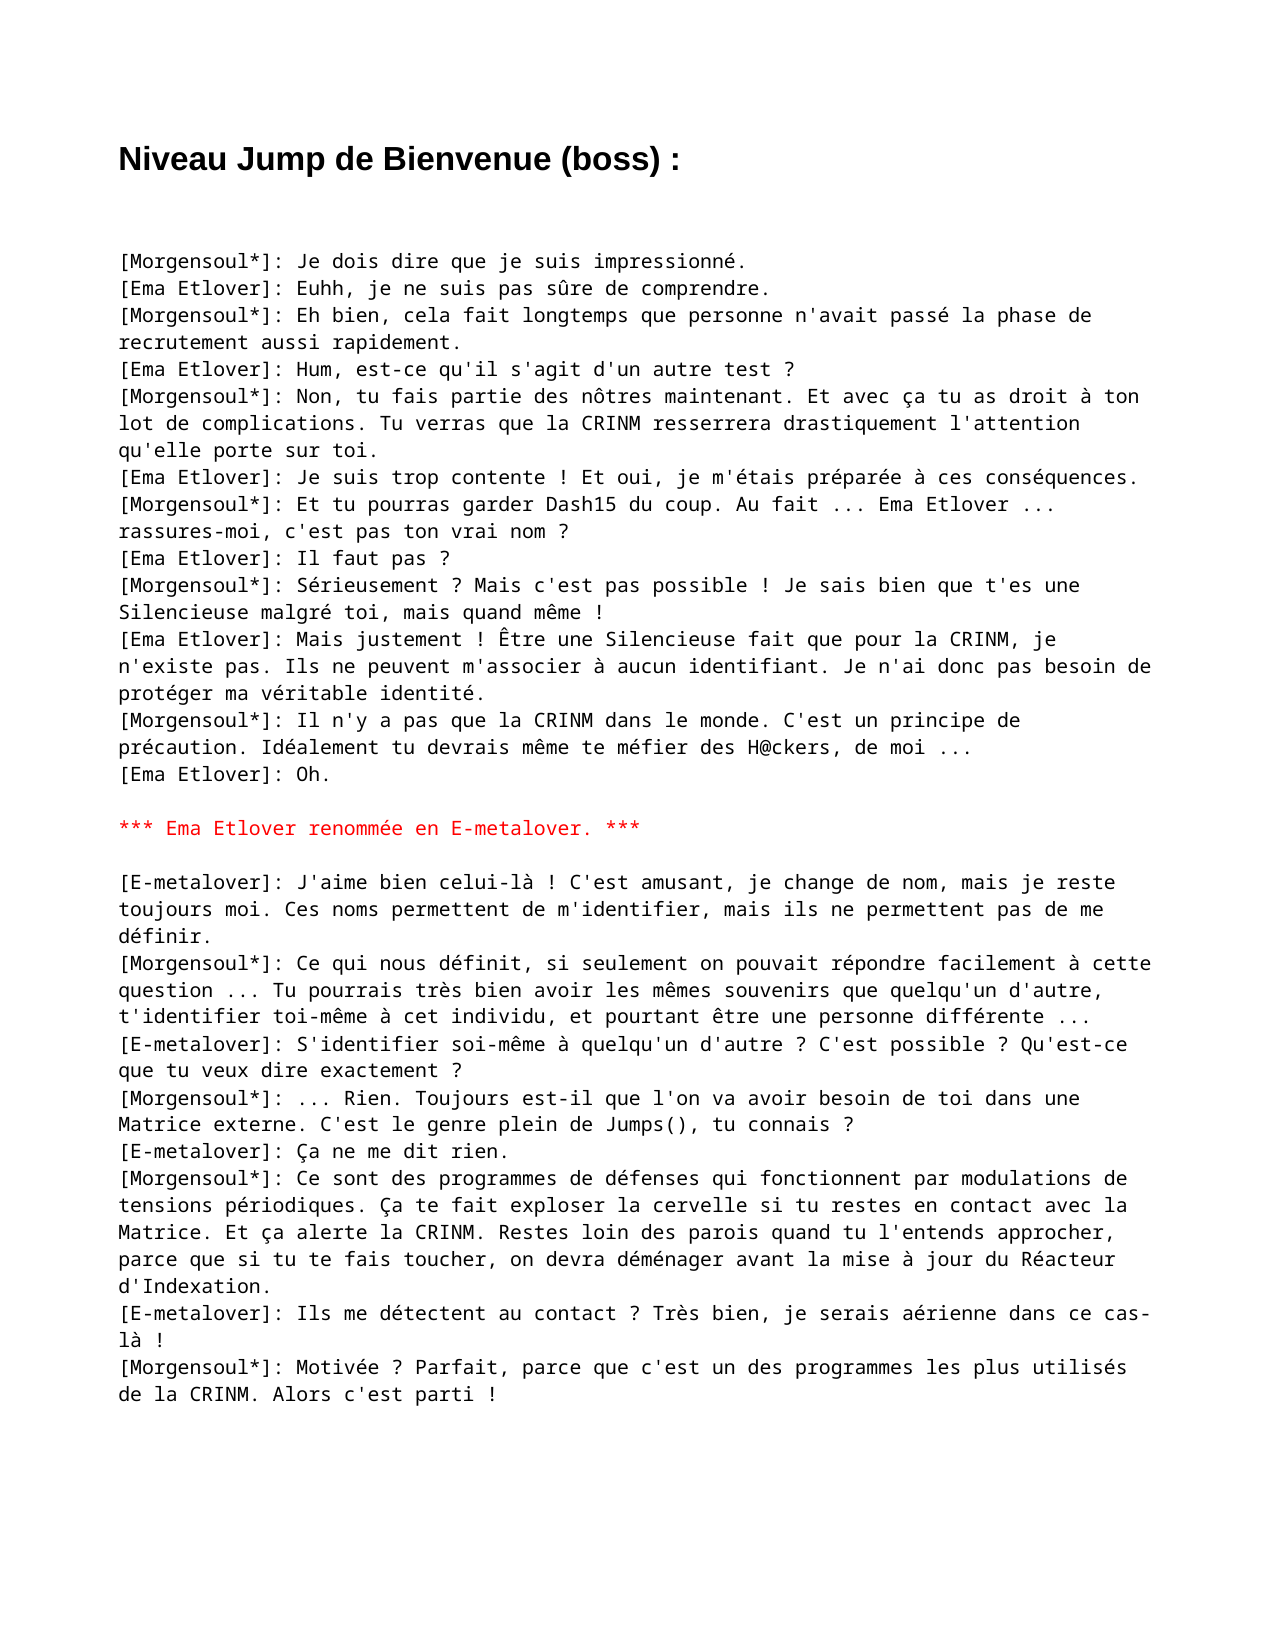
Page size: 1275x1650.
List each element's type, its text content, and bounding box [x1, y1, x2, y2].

text [Morgensoul*]: Ce sont des programmes de défenses qui fonctionnent par modulations de tensions périodiques. Ça te fait exploser la cervelle si tu restes en contact avec la Matrice. Et ça alerte la CRINM. Restes loin des parois quand tu l'entends approcher, parce que si tu te fais toucher, on devra déménager avant la mise à jour du Réacteur d'Indexation. [118, 1165, 1157, 1299]
text [Ema Etlover]: Mais justement ! Être une Silencieuse fait que pour la CRINM, je n'existe pas. Ils ne peuvent m'associer à aucun identifiant. Je n'ai donc pas besoin de protéger ma véritable identité. [118, 625, 1157, 706]
text [Morgensoul*]: Eh bien, cela fait longtemps que personne n'avait passé la phase de recrutement aussi rapidement. [118, 301, 1157, 355]
text [Morgensoul*]: Ce qui nous définit, si seulement on pouvait répondre facilement à cette question ... Tu pourrais très bien avoir les mêmes souvenirs que quelqu'un d'autre, t'identifier toi-même à cet individu, et pourtant être une personne différente ... [118, 949, 1157, 1030]
text [Ema Etlover]: Je suis trop contente ! Et oui, je m'étais préparée à ces conséquences. [118, 463, 1157, 490]
text [Ema Etlover]: Hum, est-ce qu'il s'agit d'un autre test ? [118, 355, 1157, 382]
text [E-metalover]: Ils me détectent au contact ? Très bien, je serais aérienne dans ce cas-là ! [118, 1299, 1157, 1353]
text [Morgensoul*]: Sérieusement ? Mais c'est pas possible ! Je sais bien que t'es une Silencieuse malgré toi, mais quand même ! [118, 571, 1157, 625]
text [Morgensoul*]: Il n'y a pas que la CRINM dans le monde. C'est un principe de précaution. Idéalement tu devrais même te méfier des H@ckers, de moi ... [118, 706, 1157, 760]
text [Morgensoul*]: ... Rien. Toujours est-il que l'on va avoir besoin de toi dans une Matrice externe. C'est le genre plein de Jumps(), tu connais ? [118, 1084, 1157, 1138]
text [Morgensoul*]: Et tu pourras garder Dash15 du coup. Au fait ... Ema Etlover ... rassures-moi, c'est pas ton vrai nom ? [118, 490, 1157, 544]
text [Morgensoul*]: Je dois dire que je suis impressionné. [118, 247, 1157, 274]
text [Ema Etlover]: Euhh, je ne suis pas sûre de comprendre. [118, 274, 1157, 301]
text [E-metalover]: S'identifier soi-même à quelqu'un d'autre ? C'est possible ? Qu'est-ce que tu veux dire exactement ? [118, 1030, 1157, 1084]
text [E-metalover]: Ça ne me dit rien. [118, 1138, 1157, 1165]
text [Morgensoul*]: Motivée ? Parfait, parce que c'est un des programmes les plus utilisés de la CRINM. Alors c'est parti ! [118, 1353, 1157, 1407]
text [Morgensoul*]: Non, tu fais partie des nôtres maintenant. Et avec ça tu as droit à ton lot de complications. Tu verras que la CRINM resserrera drastiquement l'attention qu'elle porte sur toi. [118, 382, 1157, 463]
text [E-metalover]: J'aime bien celui-là ! C'est amusant, je change de nom, mais je reste toujours moi. Ces noms permettent de m'identifier, mais ils ne permettent pas de me définir. [118, 868, 1157, 949]
text [Ema Etlover]: Oh. [118, 760, 1157, 787]
text *** Ema Etlover renommée en E-metalover. *** [118, 814, 1157, 841]
subtitle Niveau Jump de Bienvenue (boss) : [118, 139, 1157, 177]
text [Ema Etlover]: Il faut pas ? [118, 544, 1157, 571]
